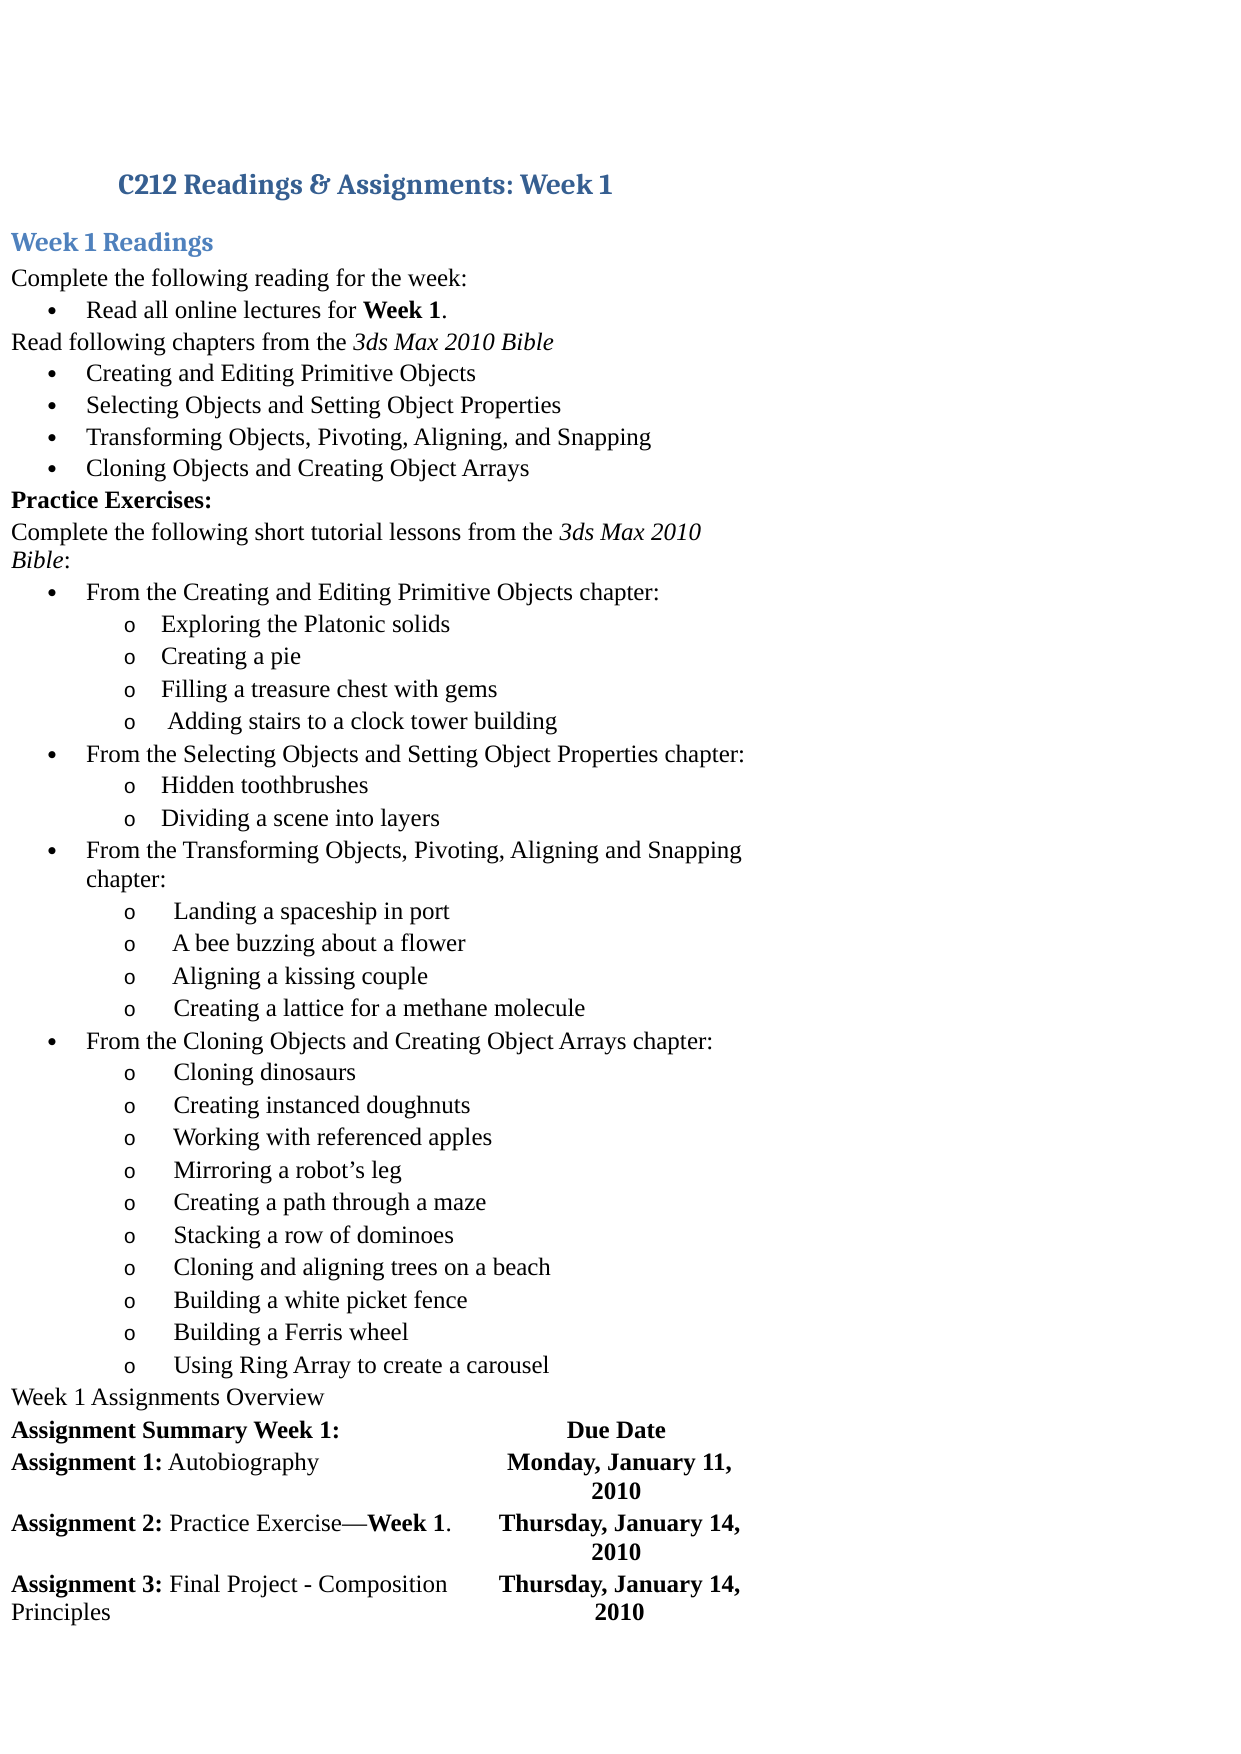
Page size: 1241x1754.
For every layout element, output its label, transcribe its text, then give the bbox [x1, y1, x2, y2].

table_header [807, 207, 1229, 1628]
table_cell Assignment 1: Autobiography [11, 1446, 479, 1507]
table_cell Thursday, January 14, 2010 [480, 1567, 759, 1628]
table_cell Thursday, January 14, 2010 [480, 1507, 759, 1567]
table_cell Assignment 3: Final Project - Composition Principles [11, 1567, 479, 1628]
table_header Assignment Summary Week 1: [11, 1414, 479, 1446]
table_cell Assignment 2: Practice Exercise—Week 1. [11, 1507, 479, 1567]
subtitle C212 Readings & Assignments: Week 1 [118, 168, 1122, 202]
table_header Due Date [480, 1414, 759, 1446]
table_header Week 1 Readings Complete the following reading for the week: Read all online lectures for Week 1. Read following chapters from the 3ds Max 2010 Bible Creating and Editing Primitive Objects Selecting Objects and Setting Object Properties Transforming Objects, Pivoting, Aligning, and Snapping Cloning Objects and Creating Object Arrays Practice Exercises: Complete the following short tutorial lessons from the 3ds Max 2010 Bible: From the Creating and Editing Primitive Objects chapter: Exploring the Platonic solids Creating a pie Filling a treasure chest with gems Adding stairs to a clock tower building From the Selecting Objects and Setting Object Properties chapter: Hidden toothbrushes Dividing a scene into layers From the Transforming Objects, Pivoting, Aligning and Snapping chapter: Landing a spaceship in port A bee buzzing about a flower Aligning a kissing couple Creating a lattice for a methane molecule From the Cloning Objects and Creating Object Arrays chapter: Cloning dinosaurs Creating instanced doughnuts Working with referenced apples Mirroring a robot’s leg Creating a path through a maze Stacking a row of dominoes Cloning and aligning trees on a beach Building a white picket fence Building a Ferris wheel Using Ring Array to create a carousel Week 1 Assignments Overview [11, 207, 761, 1628]
table_header [761, 207, 807, 1628]
table_cell Monday, January 11, 2010 [480, 1446, 759, 1507]
